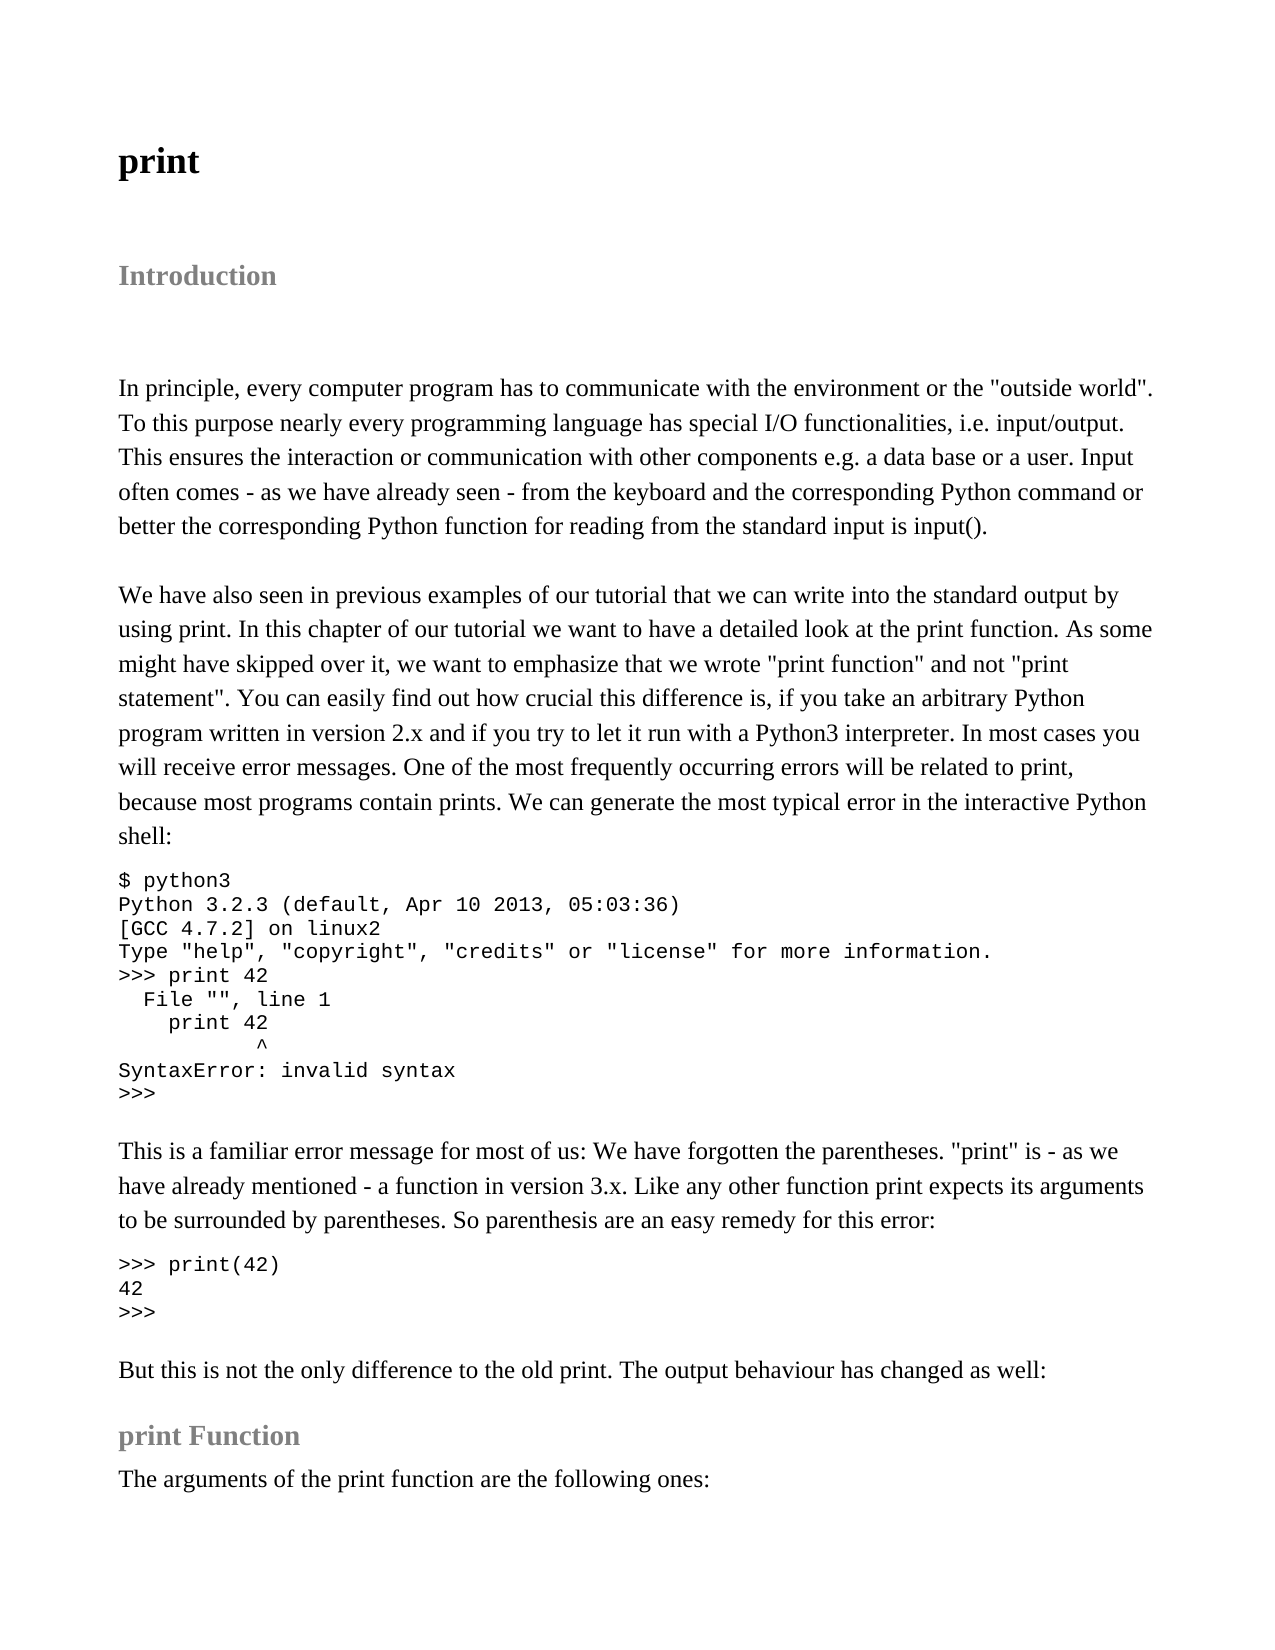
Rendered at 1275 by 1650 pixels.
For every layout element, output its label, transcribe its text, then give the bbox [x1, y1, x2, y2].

text $ python3 [118, 871, 1157, 894]
subtitle print [118, 139, 1157, 182]
text >>> print(42) [118, 1254, 1157, 1278]
text SyntaxError: invalid syntax [118, 1060, 1157, 1083]
text But this is not the only difference to the old print. The output behaviour has changed as well: [118, 1355, 1157, 1384]
text >>> [118, 1083, 1157, 1107]
text The arguments of the print function are the following ones: [118, 1464, 1157, 1493]
subtitle print Function [118, 1418, 1157, 1452]
text 42 [118, 1278, 1157, 1302]
text ^ [118, 1036, 1157, 1060]
text This is a familiar error message for most of us: We have forgotten the parentheses. "print" is - as we have already mentioned - a function in version 3.x. Like any other function print expects its arguments to be surrounded by parentheses. So parenthesis are an easy remedy for this error: [118, 1136, 1157, 1234]
text print 42 [118, 1012, 1157, 1036]
subtitle Introduction [118, 258, 1157, 292]
text [GCC 4.7.2] on linux2 [118, 918, 1157, 941]
text Python 3.2.3 (default, Apr 10 2013, 05:03:36) [118, 894, 1157, 918]
text Type "help", "copyright", "credits" or "license" for more information. [118, 941, 1157, 965]
text In principle, every computer program has to communicate with the environment or the "outside world". To this purpose nearly every programming language has special I/O functionalities, i.e. input/output. This ensures the interaction or communication with other components e.g. a data base or a user. Input often comes - as we have already seen - from the keyboard and the corresponding Python command or better the corresponding Python function for reading from the standard input is input(). We have also seen in previous examples of our tutorial that we can write into the standard output by using print. In this chapter of our tutorial we want to have a detailed look at the print function. As some might have skipped over it, we want to emphasize that we wrote "print function" and not "print statement". You can easily find out how crucial this difference is, if you take an arbitrary Python program written in version 2.x and if you try to let it run with a Python3 interpreter. In most cases you will receive error messages. One of the most frequently occurring errors will be related to print, because most programs contain prints. We can generate the most typical error in the interactive Python shell: [118, 304, 1157, 850]
text File "", line 1 [118, 989, 1157, 1012]
text >>> [118, 1302, 1157, 1325]
text >>> print 42 [118, 965, 1157, 989]
